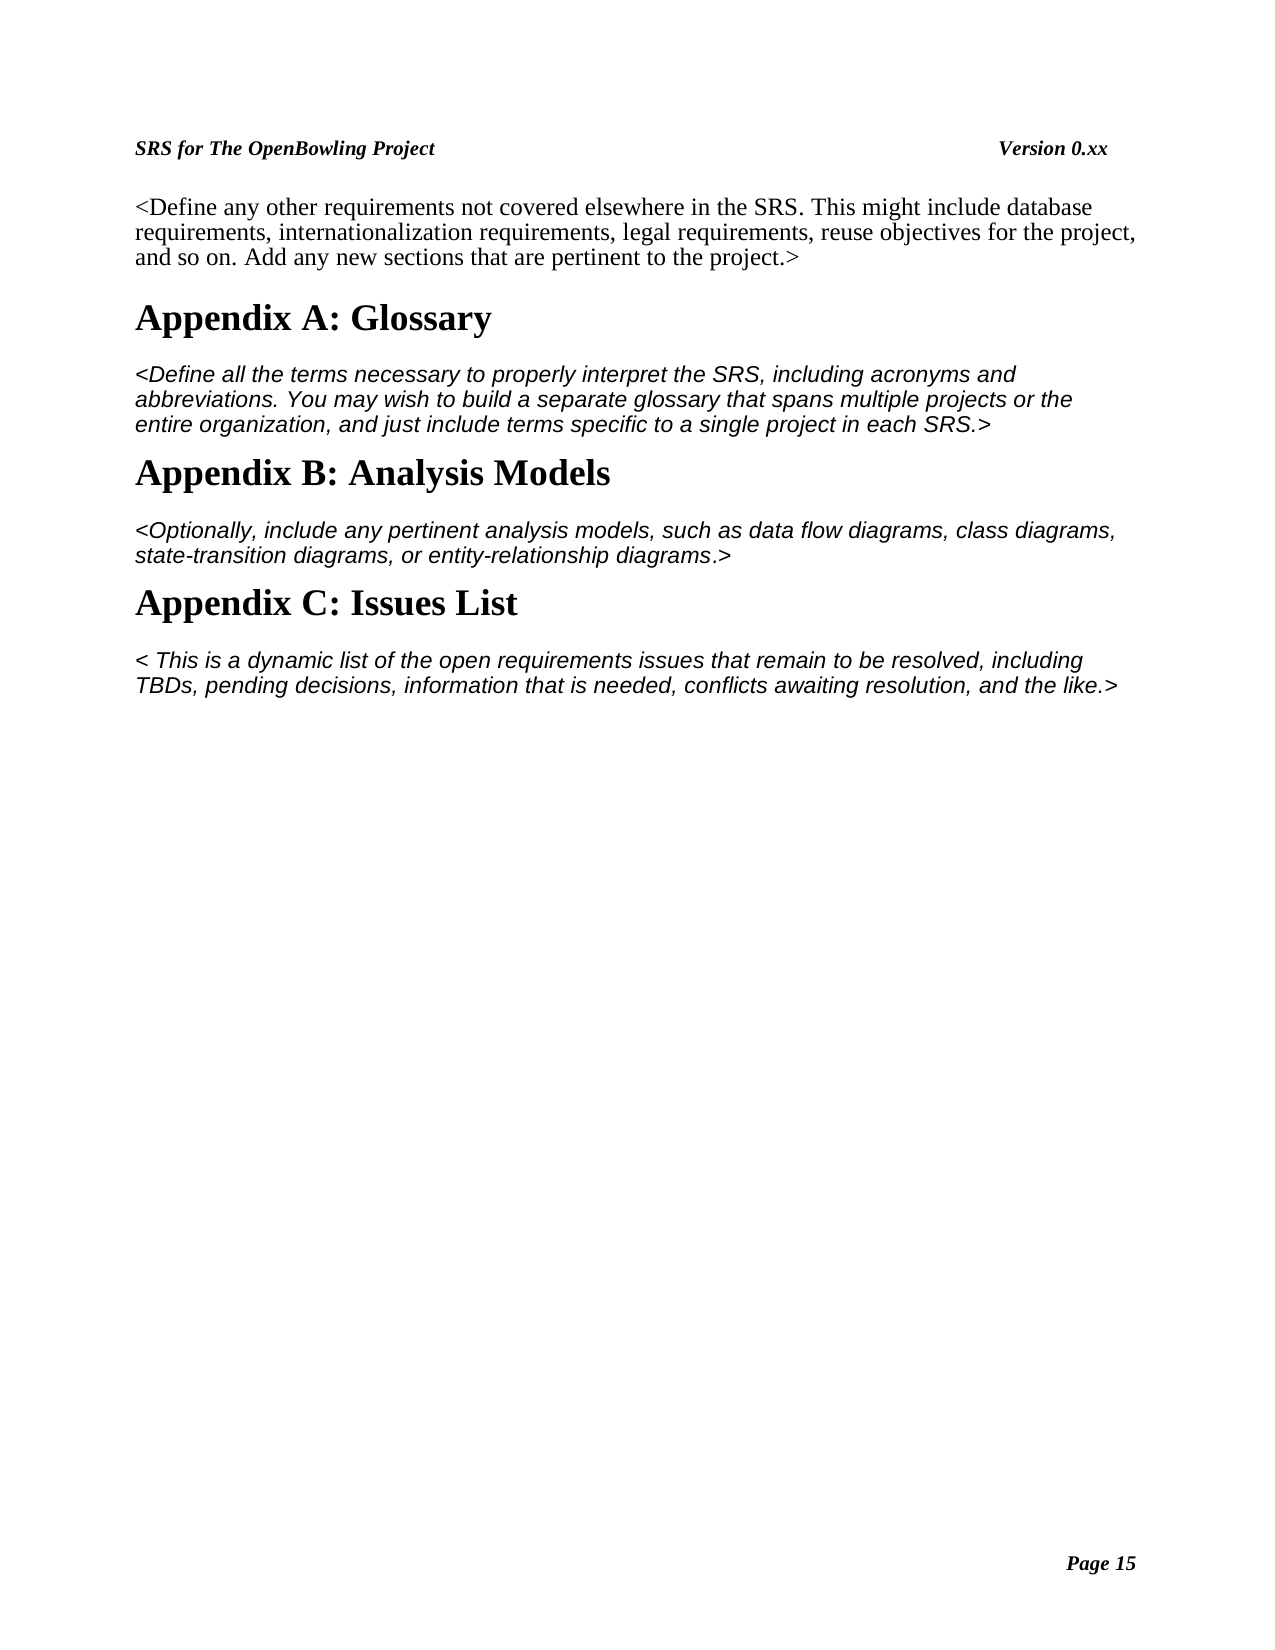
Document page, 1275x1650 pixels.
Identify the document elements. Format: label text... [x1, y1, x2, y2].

text Appendix B: Analysis Models [135, 450, 1140, 493]
text <Optionally, include any pertinent analysis models, such as data flow diagrams, class diagrams, state-transition diagrams, or entity-relationship diagrams.> [135, 518, 1140, 568]
text Appendix A: Glossary [135, 295, 1140, 338]
text <Define any other requirements not covered elsewhere in the SRS. This might include database requirements, internationalization requirements, legal requirements, reuse objectives for the project, and so on. Add any new sections that are pertinent to the project.> [135, 195, 1140, 270]
text <Define all the terms necessary to properly interpret the SRS, including acronyms and abbreviations. You may wish to build a separate glossary that spans multiple projects or the entire organization, and just include terms specific to a single project in each SRS.> [135, 363, 1140, 438]
text < This is a dynamic list of the open requirements issues that remain to be resolved, including TBDs, pending decisions, information that is needed, conflicts awaiting resolution, and the like.> [135, 649, 1140, 699]
text Appendix C: Issues List [135, 581, 1140, 624]
